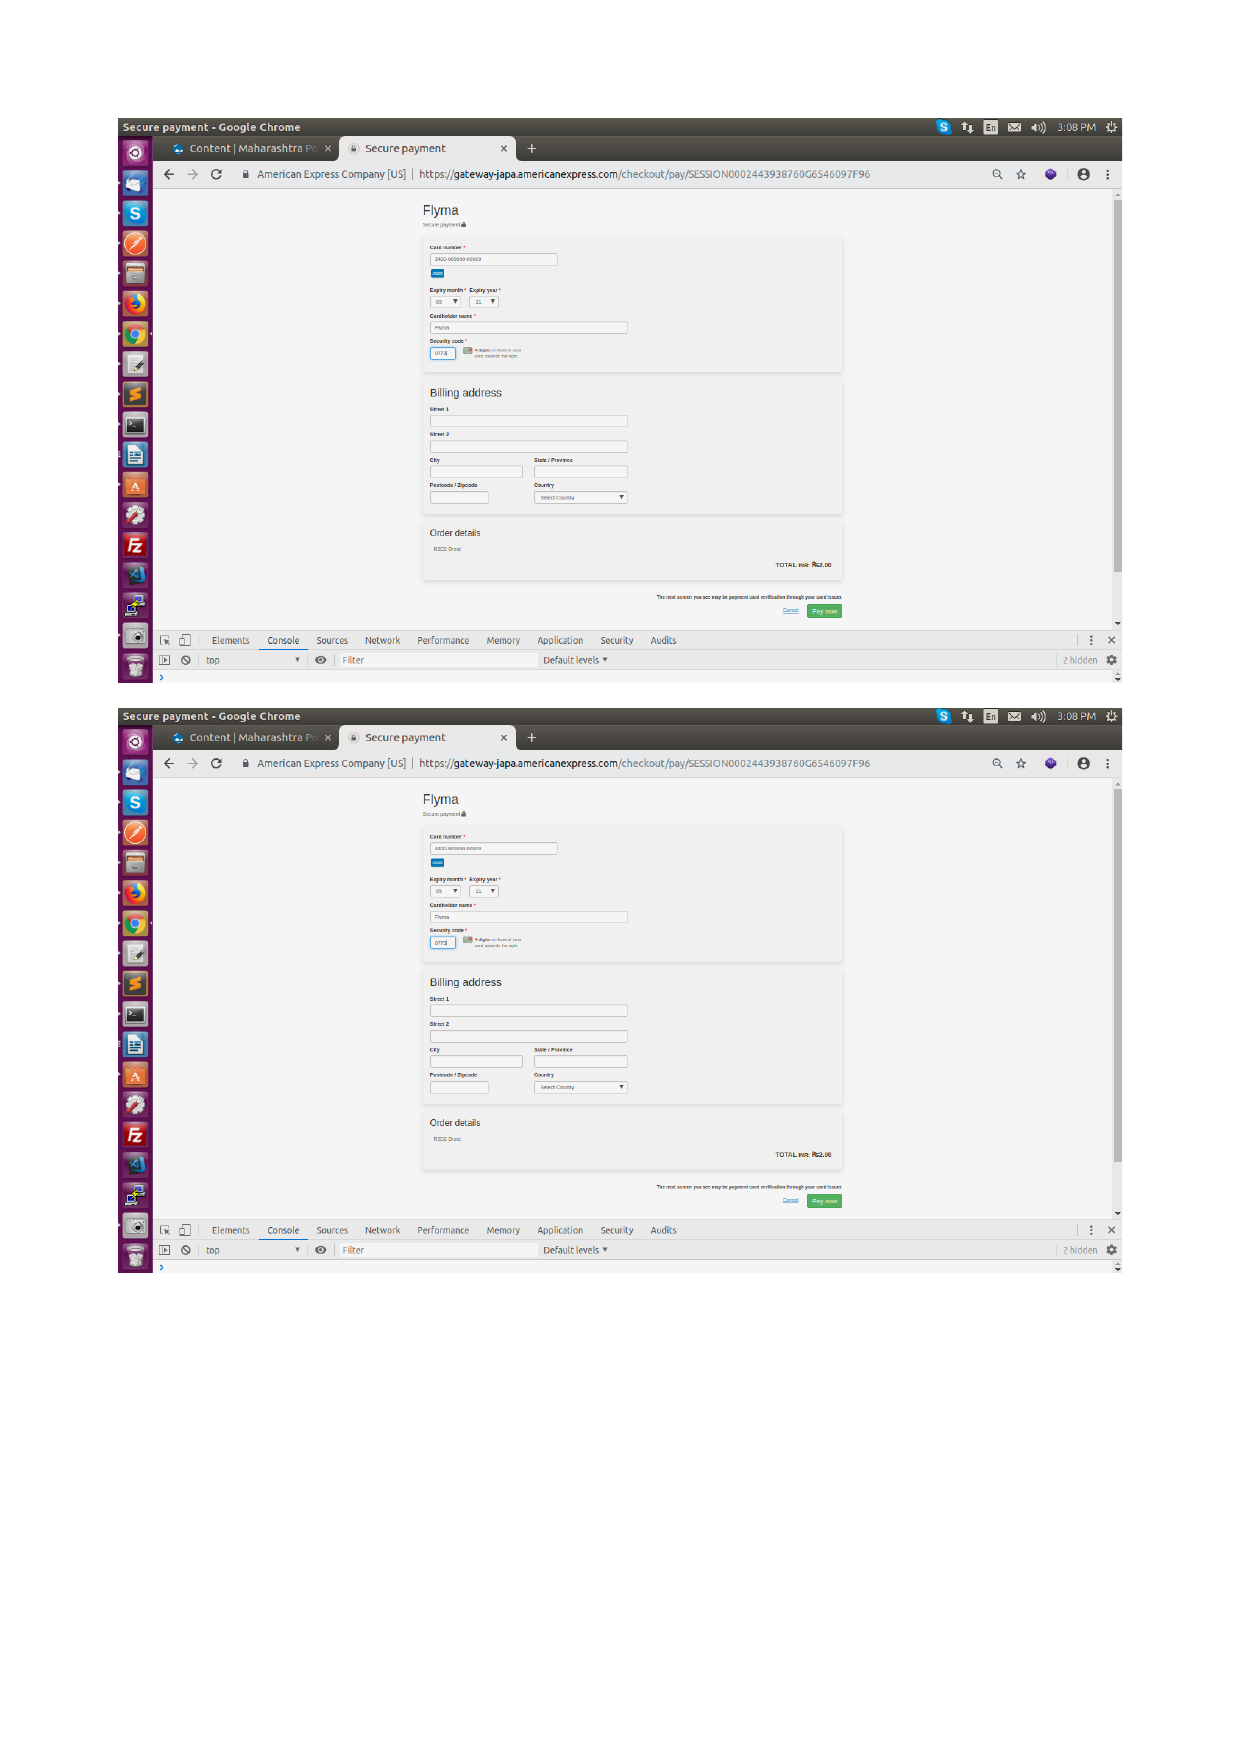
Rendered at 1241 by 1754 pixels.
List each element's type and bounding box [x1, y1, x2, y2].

picture [118, 118, 1123, 683]
picture [118, 708, 1123, 1273]
